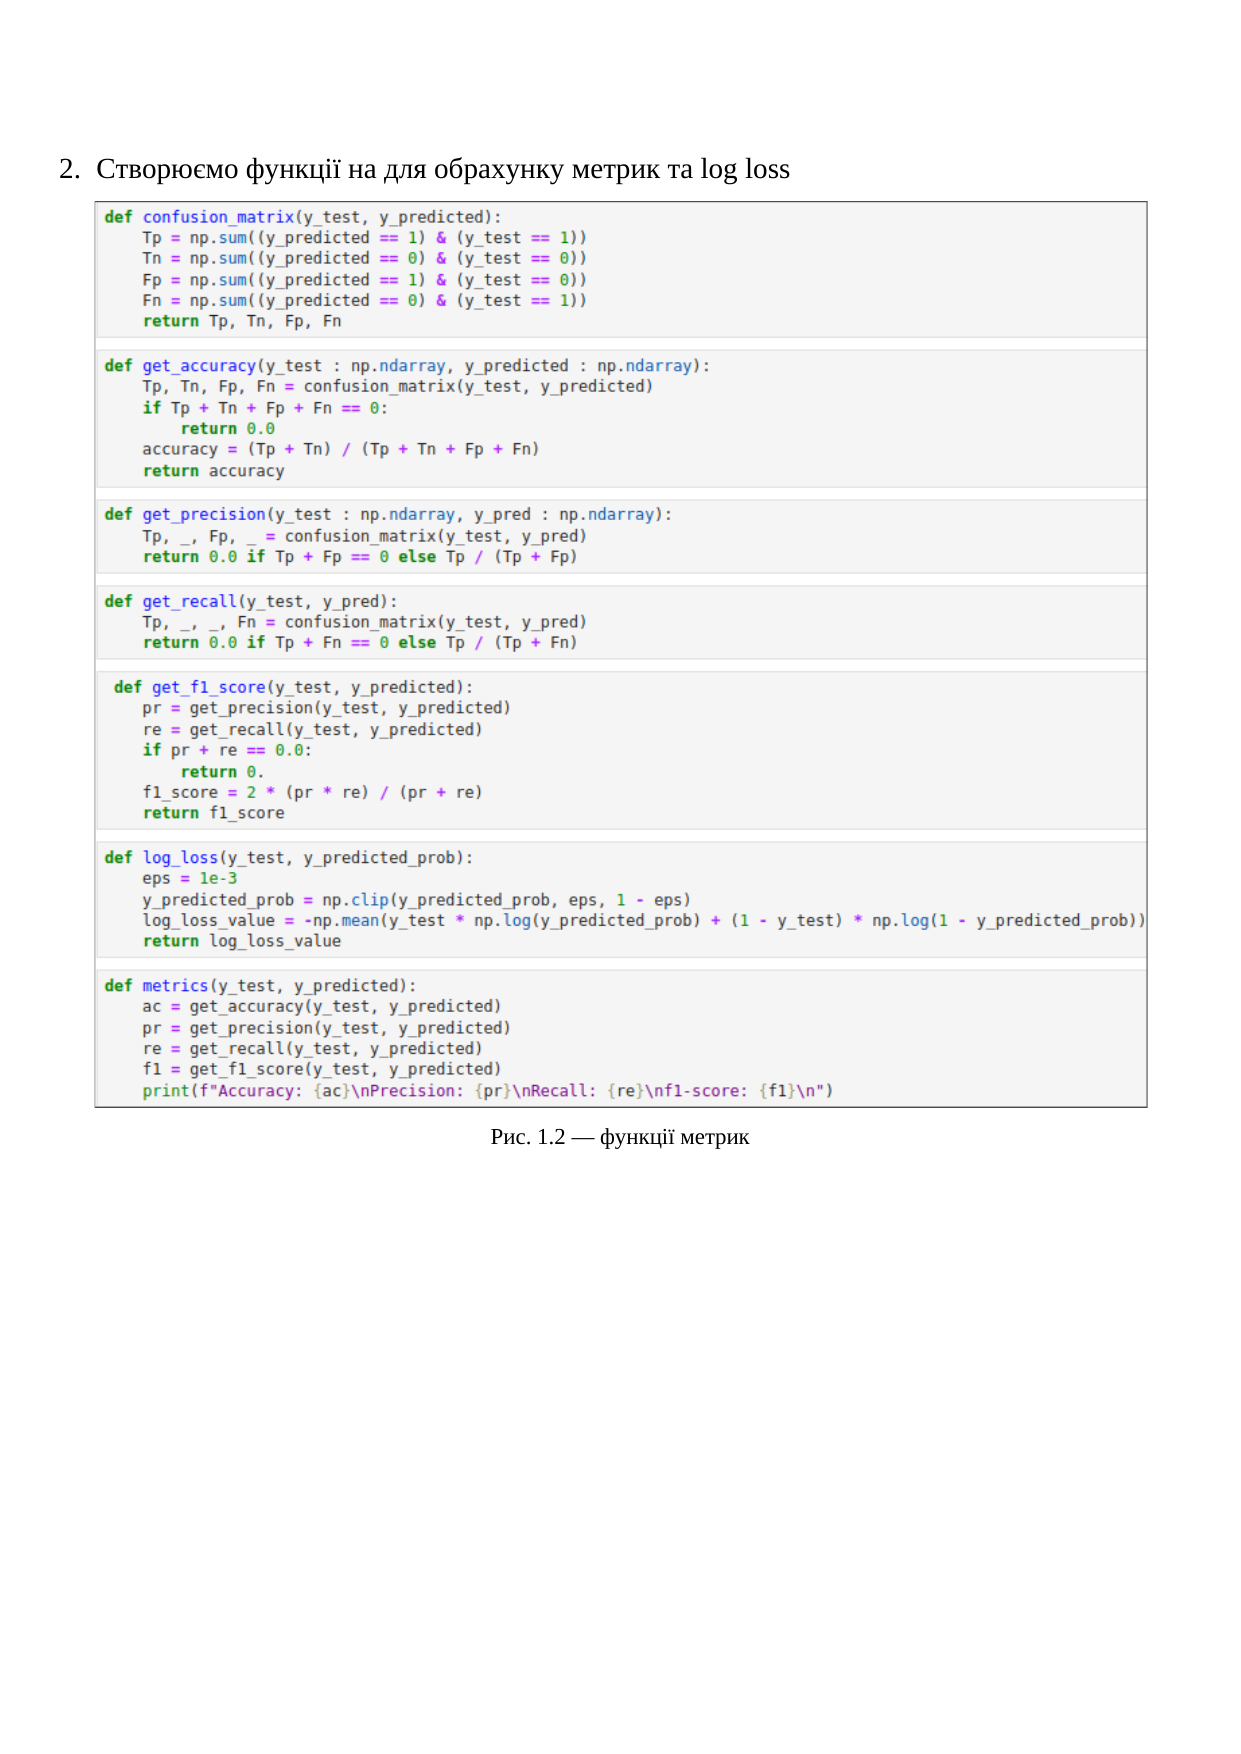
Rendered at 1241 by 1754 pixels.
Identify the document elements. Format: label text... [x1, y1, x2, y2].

list Рис. 1.2 — функції метрик [59, 1123, 1181, 1149]
list Створюємо функції на для обрахунку метрик та log loss [59, 151, 1181, 184]
picture [94, 201, 1148, 1108]
